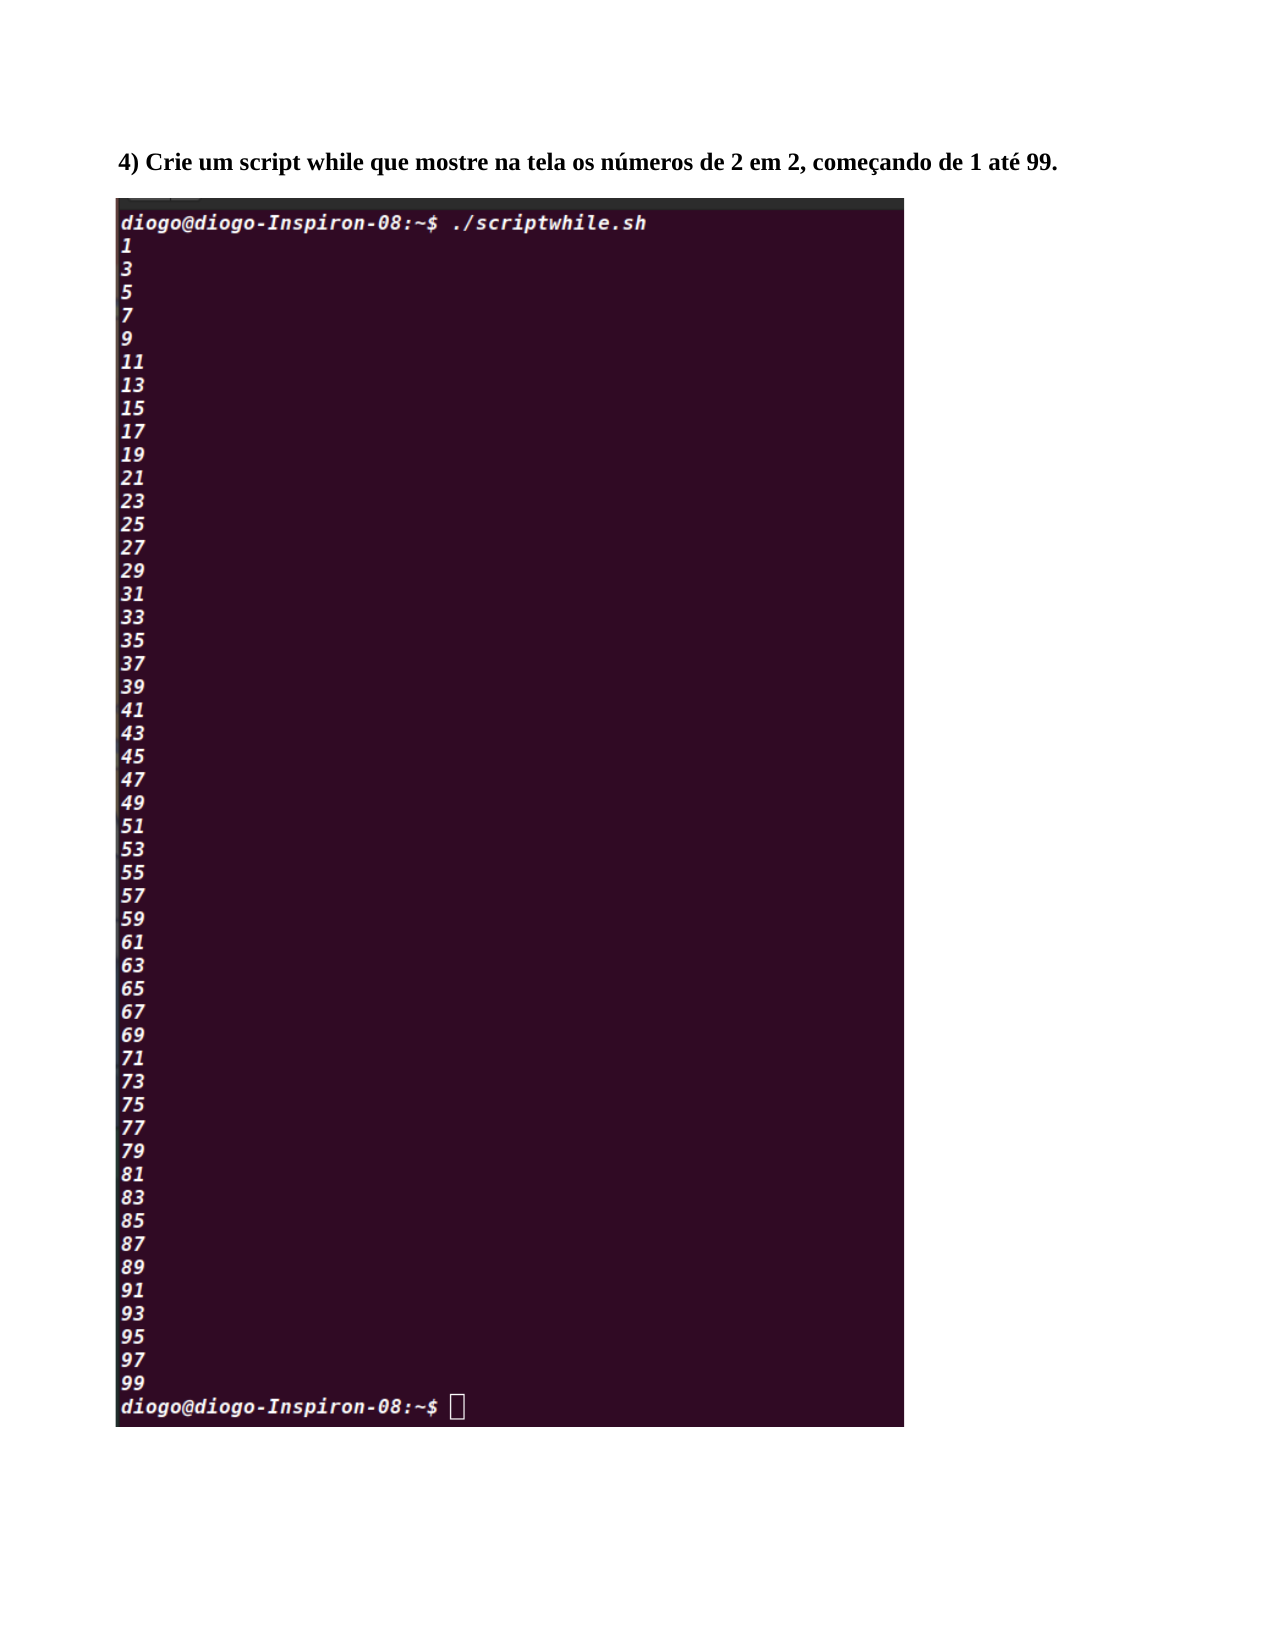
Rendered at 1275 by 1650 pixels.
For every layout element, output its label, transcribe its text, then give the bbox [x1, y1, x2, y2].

text 4) Crie um script while que mostre na tela os números de 2 em 2, começando de 1 até 99. [118, 147, 1157, 176]
picture [115, 198, 905, 1427]
